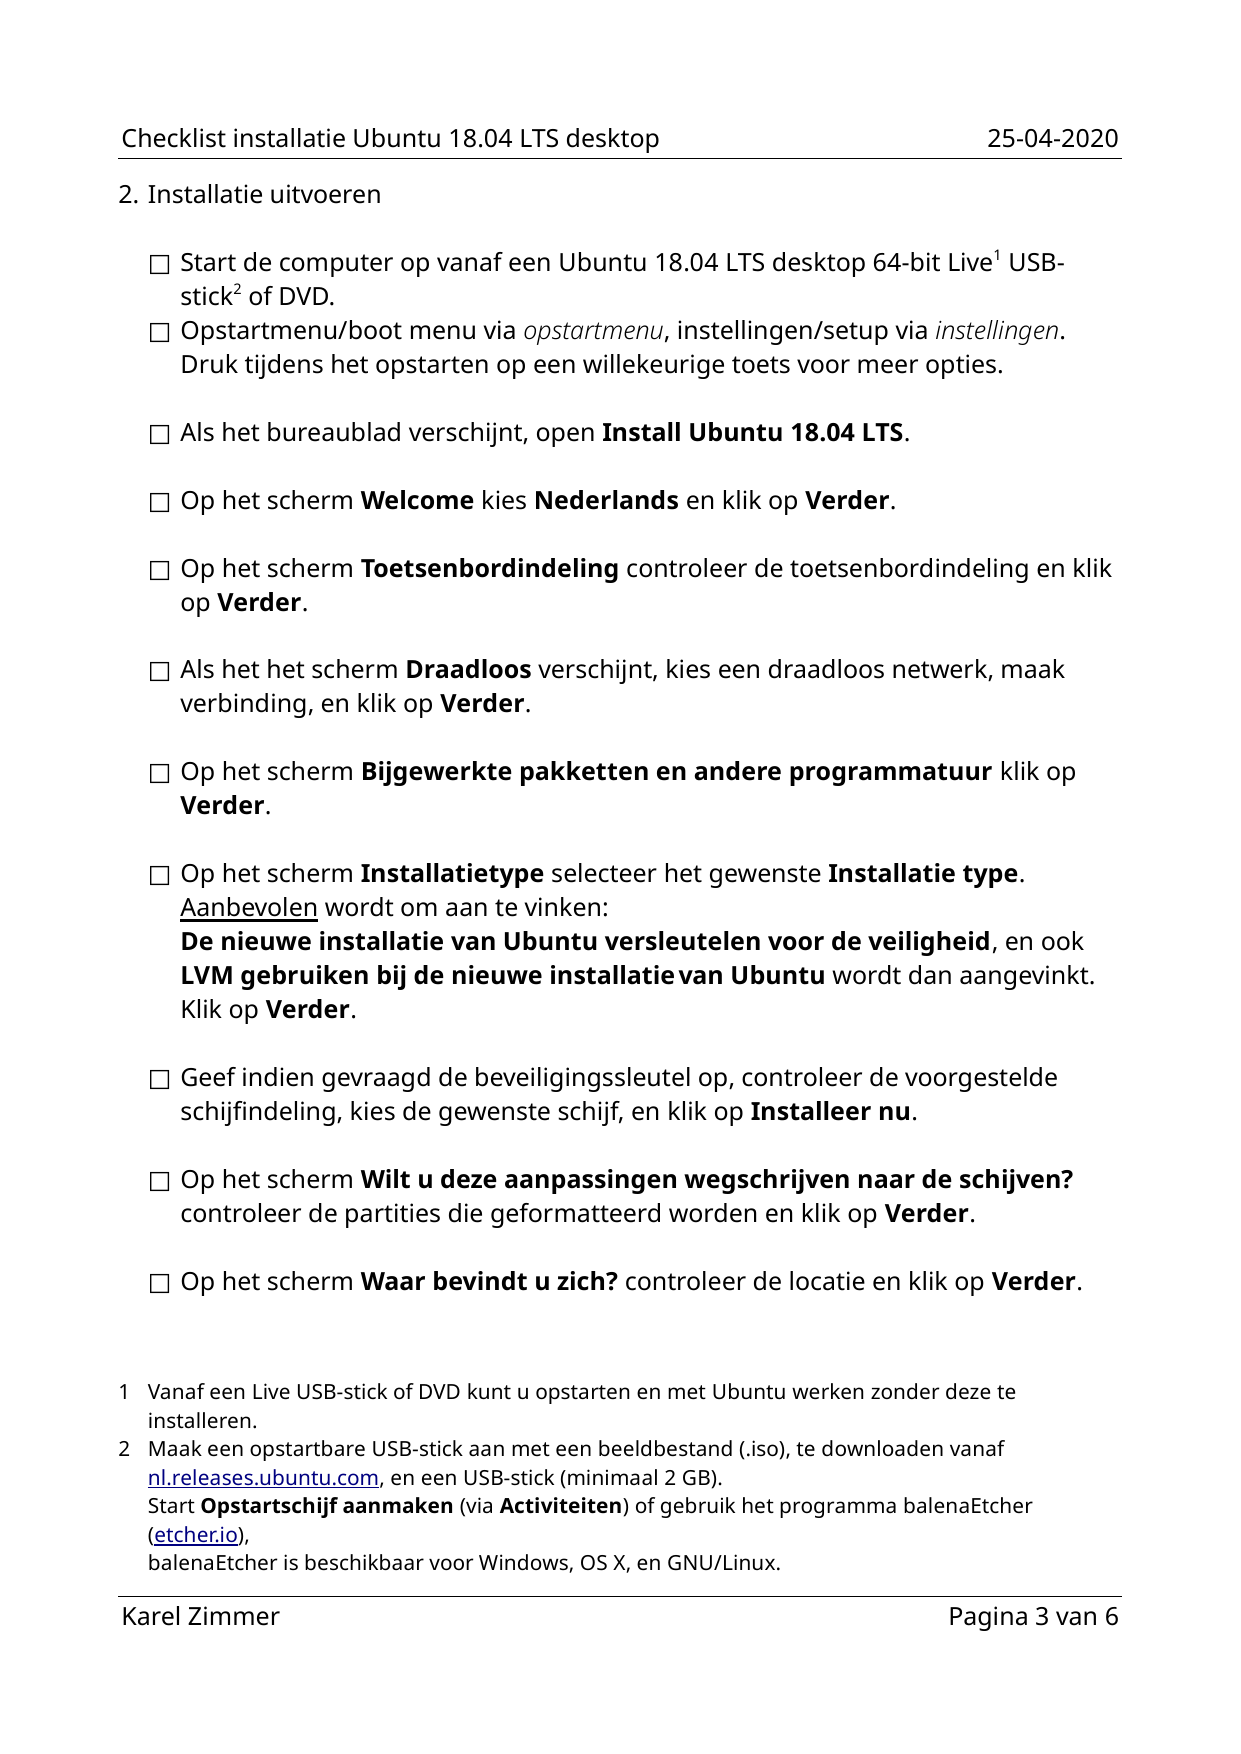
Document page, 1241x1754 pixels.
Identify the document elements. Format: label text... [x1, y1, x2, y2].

list Installatie uitvoeren [118, 177, 1122, 211]
list Op het scherm Welcome kies Nederlands en klik op Verder. [148, 483, 1122, 551]
list Op het scherm Waar bevindt u zich? controleer de locatie en klik op Verder. [148, 1264, 1122, 1298]
list Geef indien gevraagd de beveiligingssleutel op, controleer de voorgestelde schijfindeling, kies de gewenste schijf, en klik op Installeer nu. [148, 1060, 1122, 1162]
list Als het bureaublad verschijnt, open Install Ubuntu 18.04 LTS. [148, 415, 1122, 449]
list Op het scherm Toetsenbordindeling controleer de toetsenbordindeling en klik op Verder. [148, 551, 1122, 618]
list Als het het scherm Draadloos verschijnt, kies een draadloos netwerk, maak verbinding, en klik op Verder. [148, 652, 1122, 754]
list Op het scherm Bijgewerkte pakketten en andere programmatuur klik op Verder. [148, 754, 1122, 822]
list Op het scherm Installatietype selecteer het gewenste Installatie type. Aanbevolen wordt om aan te vinken: De nieuwe installatie van Ubuntu versleutelen voor de veiligheid, en ook LVM gebruiken bij de nieuwe installatie van Ubuntu wordt dan aangevinkt. Klik op Verder. [148, 856, 1122, 1060]
list Maak een opstartbare USB-stick aan met een beeldbestand (.iso), te downloaden vanaf nl.releases.ubuntu.com, en een USB-stick (minimaal 2 GB). Start Opstartschijf aanmaken (via Activiteiten) of gebruik het programma balenaEtcher (etcher.io), balenaEtcher is beschikbaar voor Windows, OS X, en GNU/Linux. [118, 1434, 1122, 1577]
list Op het scherm Wilt u deze aanpassingen wegschrijven naar de schijven? controleer de partities die geformatteerd worden en klik op Verder. [148, 1162, 1122, 1230]
list Start de computer op vanaf een Ubuntu 18.04 LTS desktop 64-bit Live USB-stick of DVD. [148, 245, 1122, 313]
list Vanaf een Live USB-stick of DVD kunt u opstarten en met Ubuntu werken zonder deze te installeren. [118, 1377, 1122, 1434]
list Opstartmenu/boot menu via opstartmenu, instellingen/setup via instellingen. Druk tijdens het opstarten op een willekeurige toets voor meer opties. [148, 313, 1122, 381]
